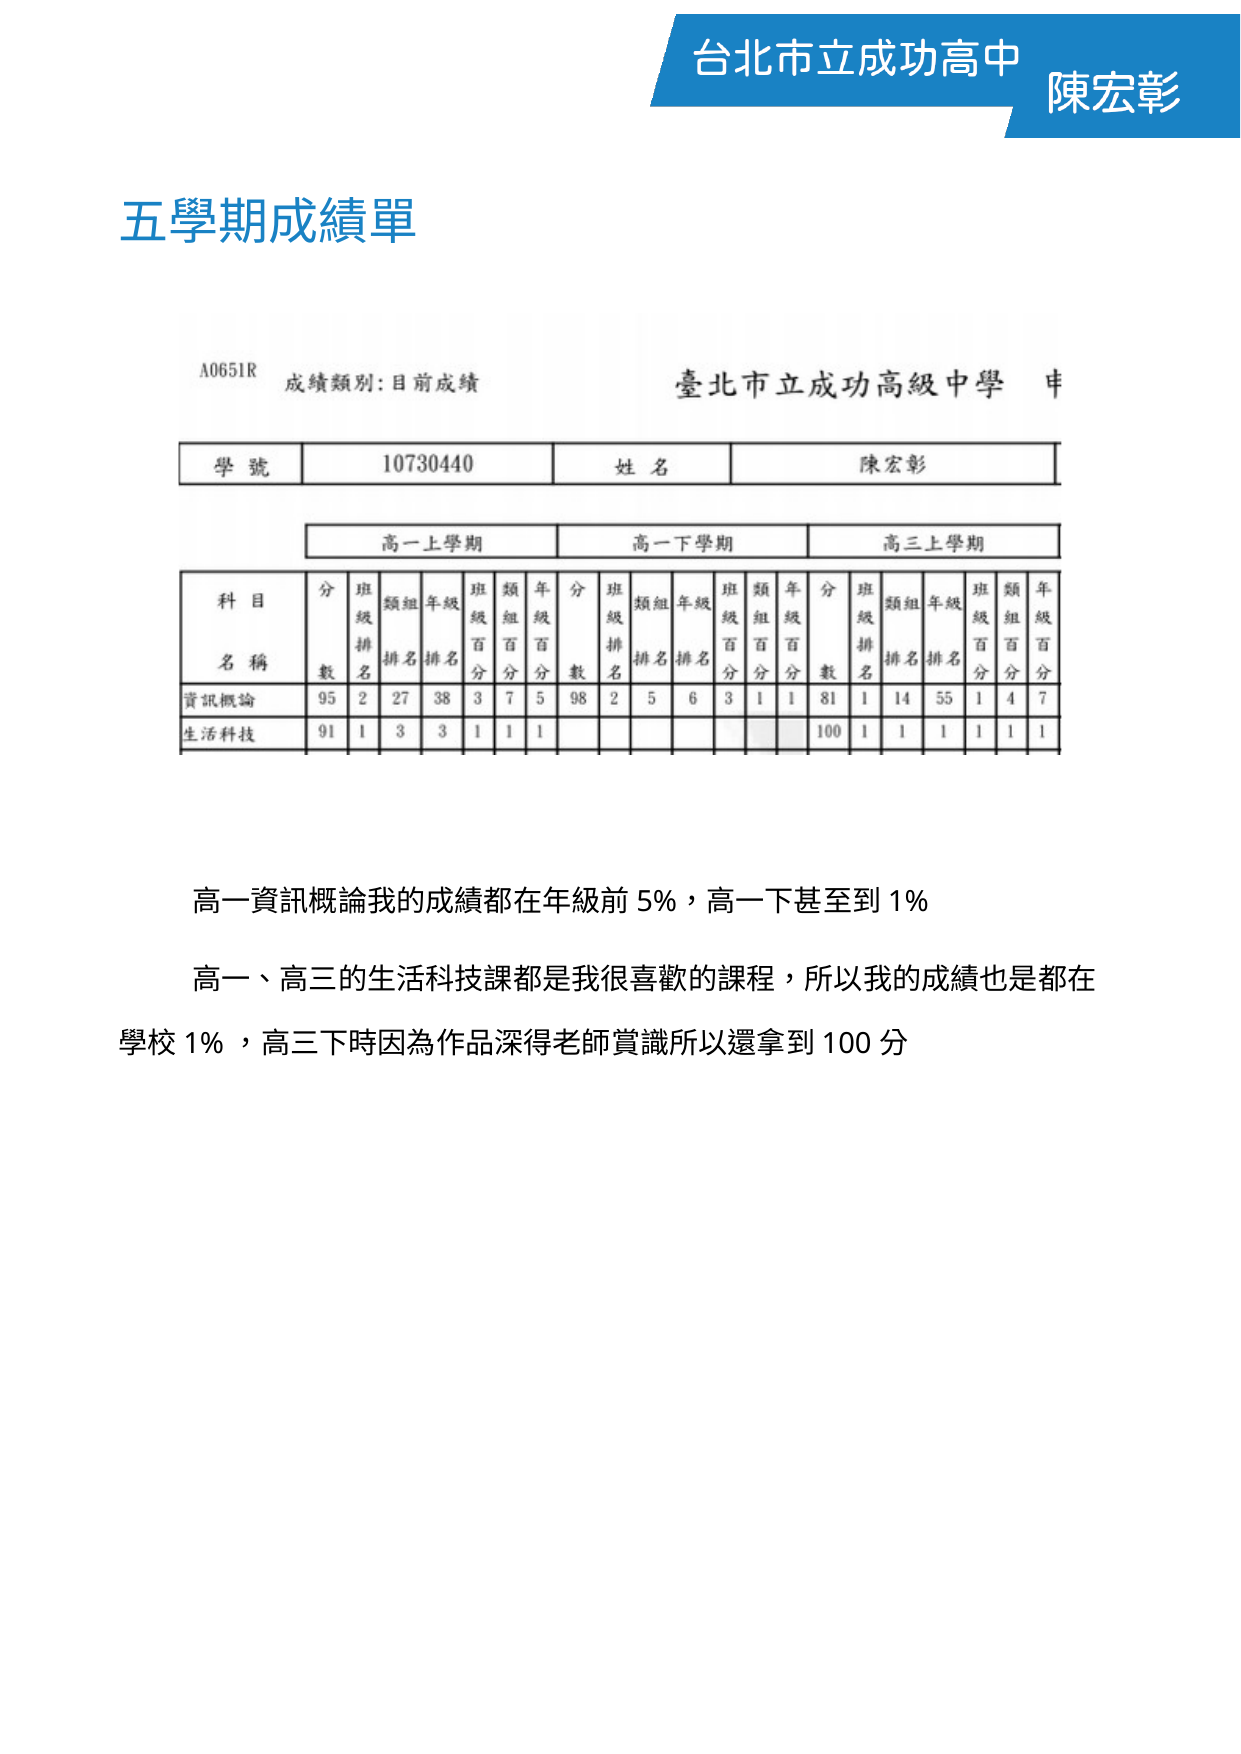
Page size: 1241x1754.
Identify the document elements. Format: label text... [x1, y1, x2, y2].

subtitle 五學期成績單 [118, 182, 1122, 254]
picture [178, 313, 1062, 755]
text 高一資訊概論我的成績都在年級前 5%，高一下甚至到 1% [118, 878, 1122, 920]
text 高一、高三的生活科技課都是我很喜歡的課程，所以我的成績也是都在學校 1% ，高三下時因為作品深得老師賞識所以還拿到 100 分 [118, 956, 1122, 1062]
picture [0, 0, 1241, 152]
